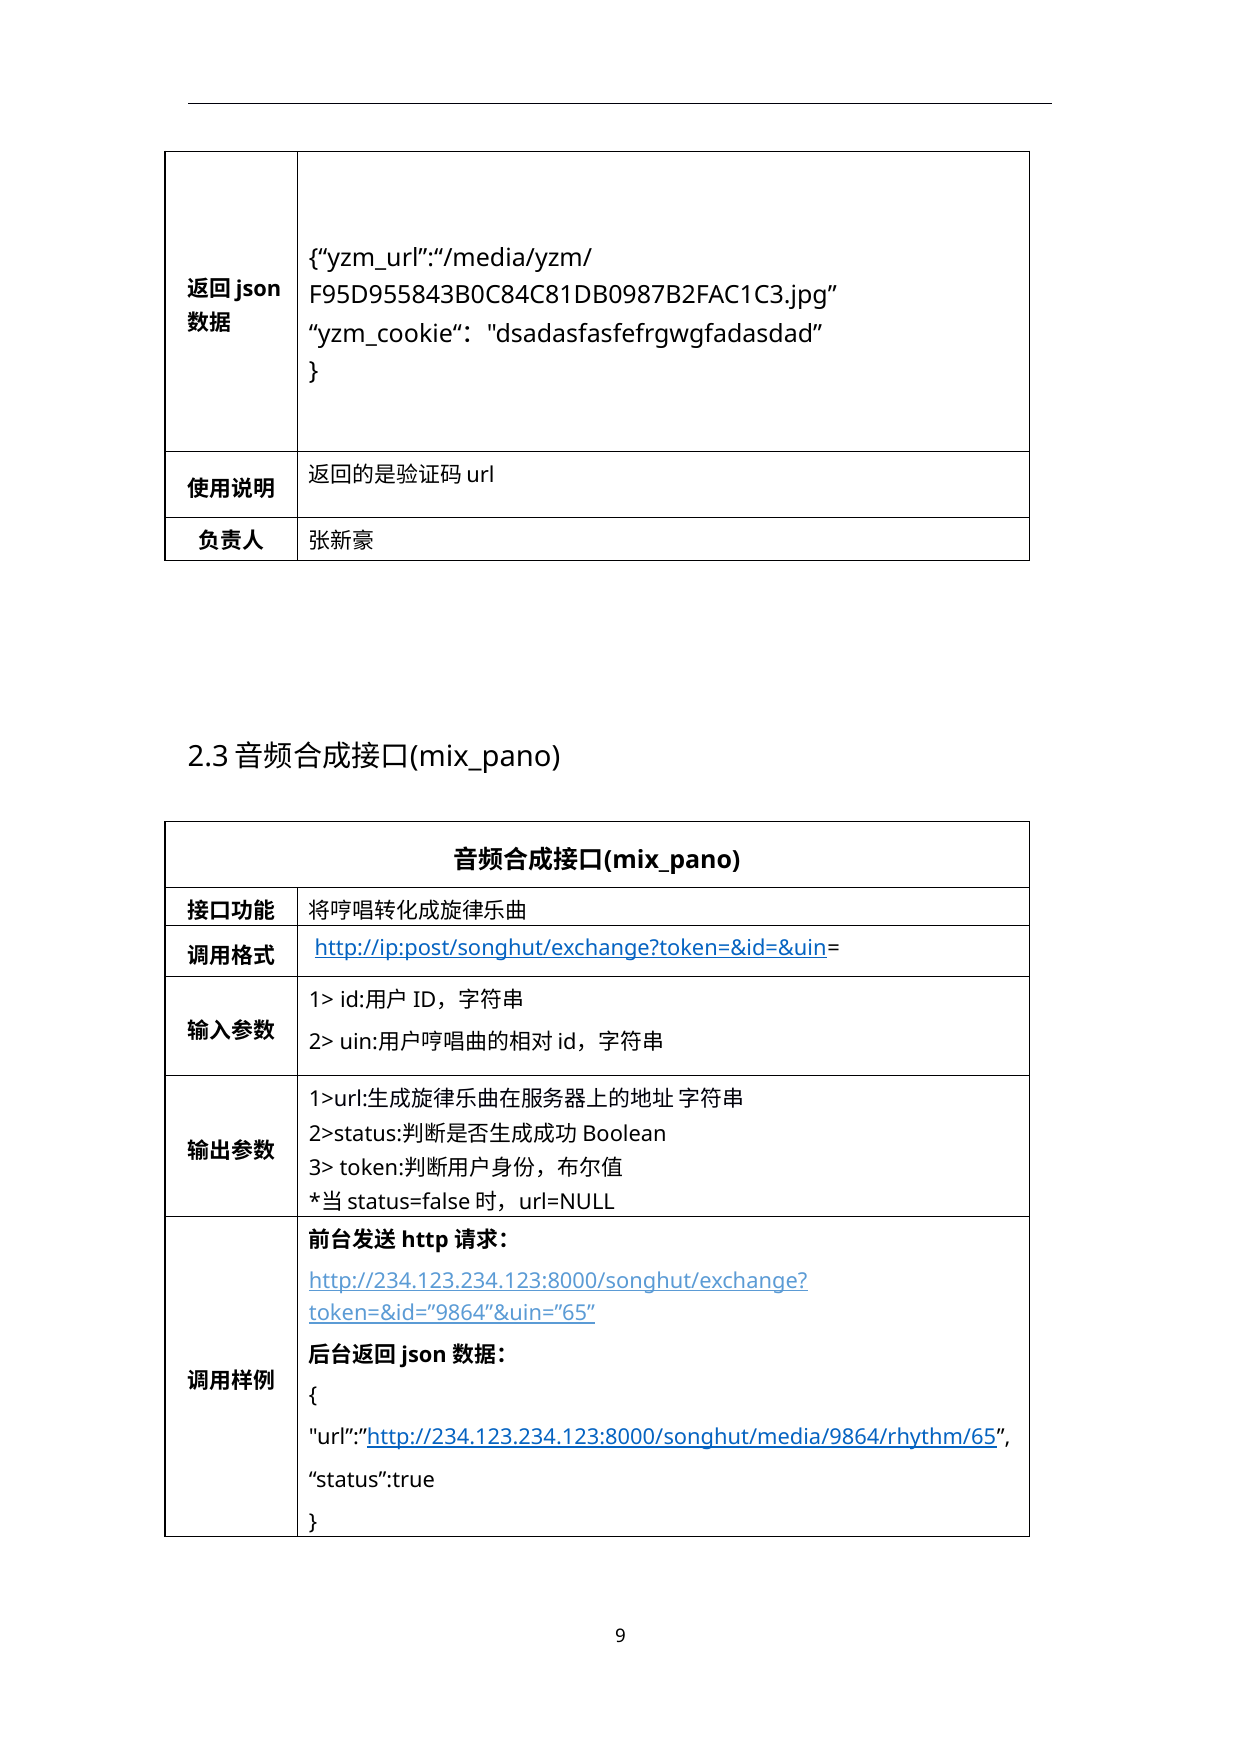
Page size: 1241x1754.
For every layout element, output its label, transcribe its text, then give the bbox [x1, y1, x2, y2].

table_cell 1>url:生成旋律乐曲在服务器上的地址 字符串 2>status:判断是否生成成功 Boolean 3> token:判断用户身份，布尔值 *当status=false时，url=NULL [298, 1076, 1029, 1216]
table_cell 输入参数 [166, 977, 297, 1075]
table_cell 张新豪 [298, 518, 1029, 560]
text 2.3音频合成接口(mix_pano) [187, 732, 1053, 775]
table_cell 返回json数据 [166, 152, 297, 451]
table_cell 1> id:用户ID，字符串 2> uin:用户哼唱曲的相对id，字符串 [298, 977, 1029, 1075]
table_cell 将哼唱转化成旋律乐曲 [298, 888, 1029, 925]
table_header 音频合成接口(mix_pano) [166, 822, 1029, 887]
table_cell 使用说明 [166, 452, 297, 517]
table_cell 返回的是验证码url [298, 452, 1029, 517]
table_cell 前台发送 http 请求： http://234.123.234.123:8000/songhut/exchange? token=&id=”9864”&uin=”65” 后台返回 json 数据： { "url”:”http://234.123.234.123:8000/songhut/media/9864/rhythm/65”, “status”:true } [298, 1217, 1029, 1536]
table_cell 接口功能 [166, 888, 297, 925]
table_cell {“yzm_url”:“/media/yzm/F95D955843B0C84C81DB0987B2FAC1C3.jpg” “yzm_cookie“："dsadasfasfefrgwgfadasdad” } [298, 152, 1029, 451]
table_cell 负责人 [166, 518, 297, 560]
table_cell 调用样例 [166, 1217, 297, 1536]
table_cell 输出参数 [166, 1076, 297, 1216]
table_cell 调用格式 [166, 926, 297, 976]
table_cell http://ip:post/songhut/exchange?token=&id=&uin= [298, 926, 1029, 976]
